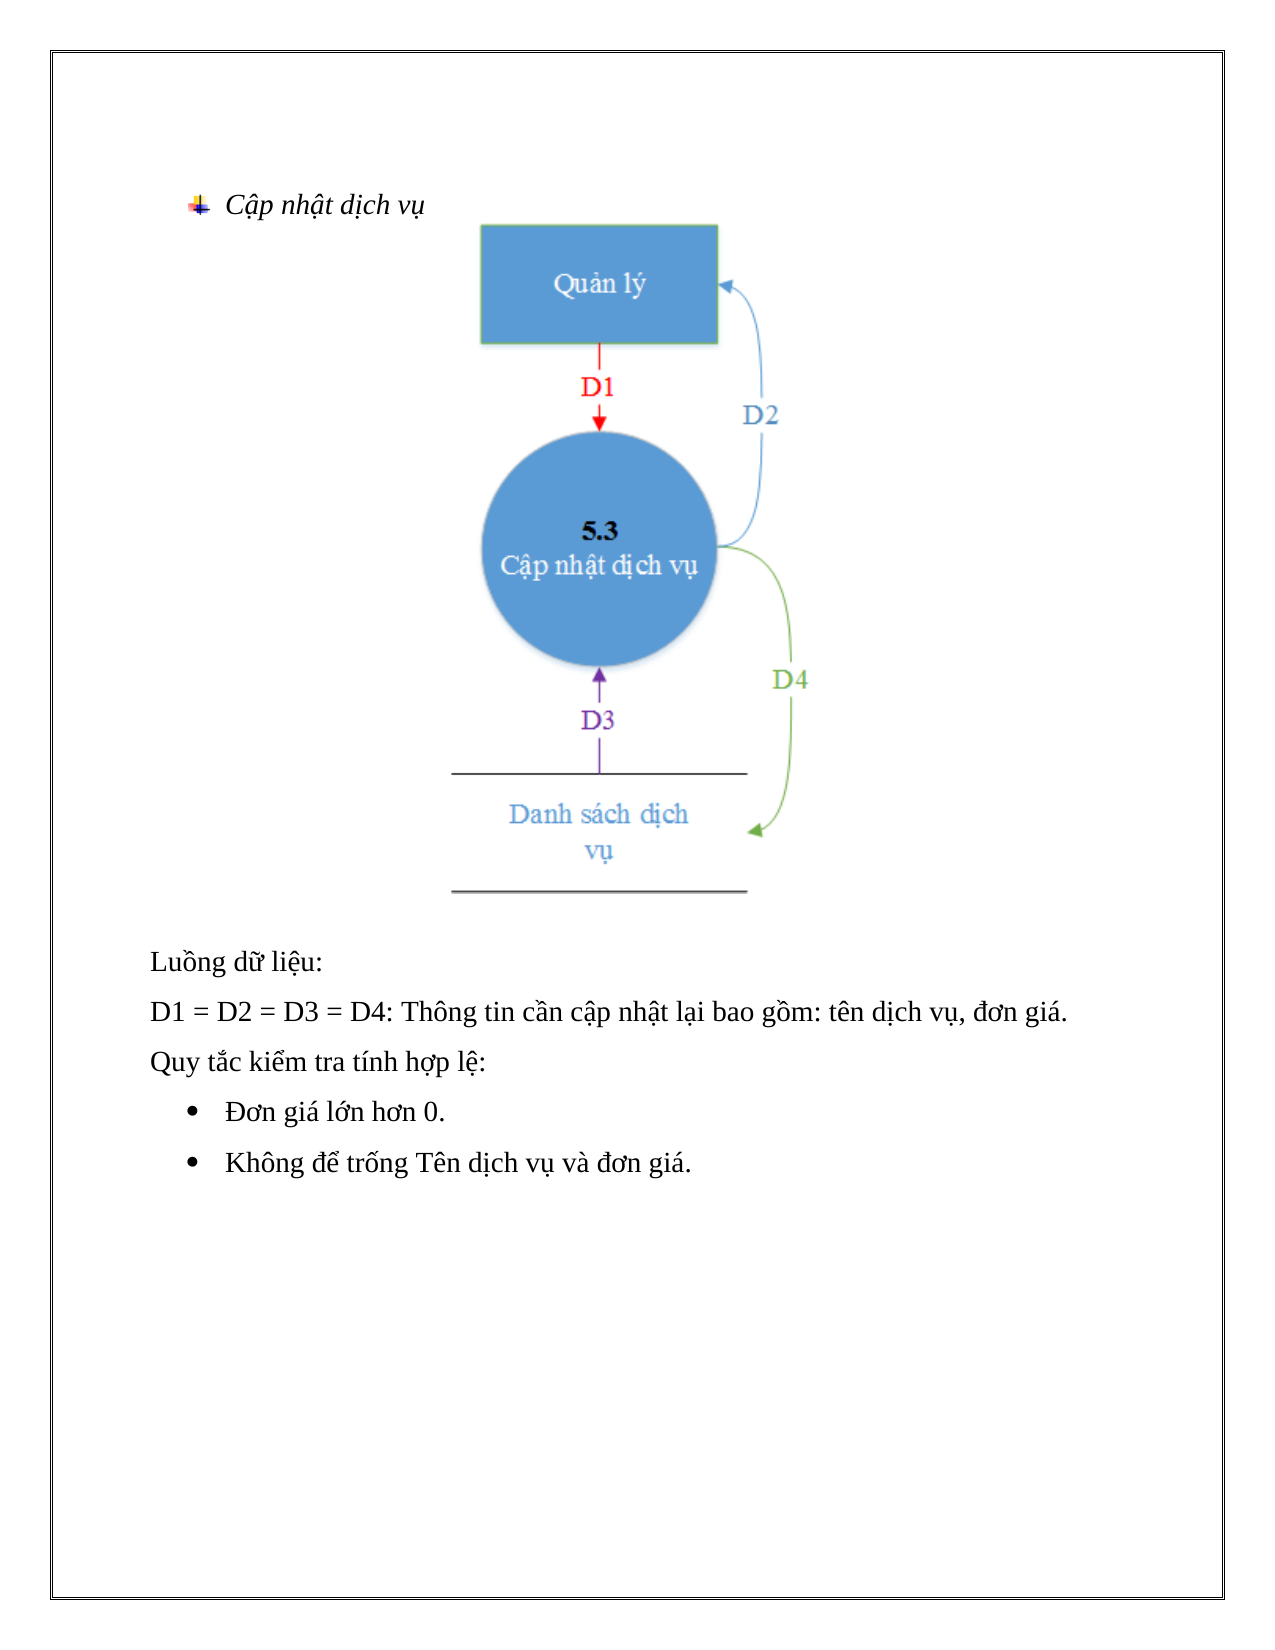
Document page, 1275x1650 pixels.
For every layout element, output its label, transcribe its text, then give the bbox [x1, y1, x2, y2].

list Đơn giá lớn hơn 0. [187, 1094, 1125, 1128]
text Luồng dữ liệu: [150, 944, 1125, 977]
text D1 = D2 = D3 = D4: Thông tin cần cập nhật lại bao gồm: tên dịch vụ, đơn giá. [150, 994, 1125, 1028]
subtitle Cập nhật dịch vụ [187, 187, 1125, 221]
text Quy tắc kiểm tra tính hợp lệ: [150, 1044, 1125, 1078]
list Không để trống Tên dịch vụ và đơn giá. [187, 1145, 1125, 1178]
